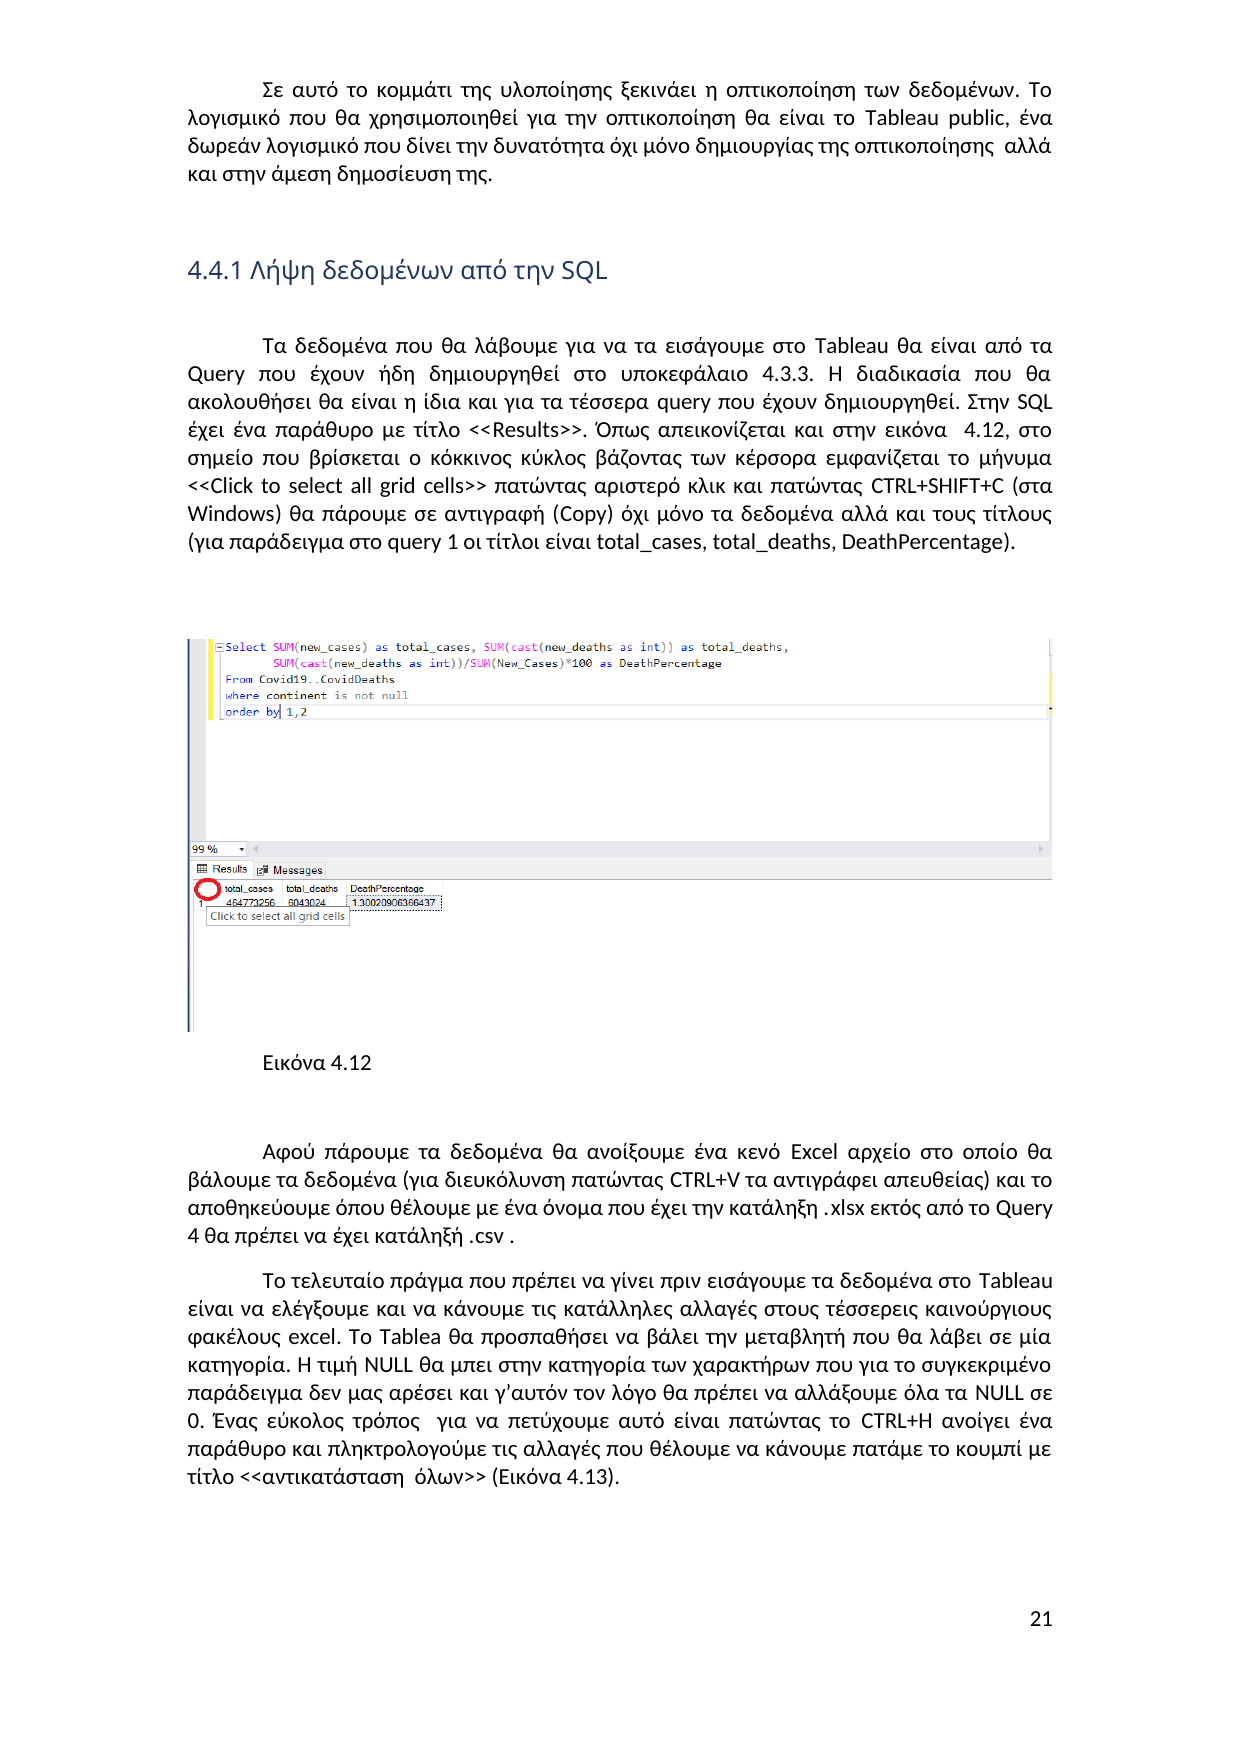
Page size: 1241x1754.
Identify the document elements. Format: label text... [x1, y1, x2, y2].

text Αφού πάρουμε τα δεδομένα θα ανοίξουμε ένα κενό Excel αρχείο στο οποίο θα βάλουμε τα δεδομένα (για διευκόλυνση πατώντας CTRL+V τα αντιγράφει απευθείας) και το αποθηκεύουμε όπου θέλουμε με ένα όνομα που έχει την κατάληξη .xlsx εκτός από το Query 4 θα πρέπει να έχει κατάληξή .csv . [187, 1137, 1053, 1249]
subtitle 4.4.1 Λήψη δεδομένων από την SQL [187, 253, 1053, 287]
text Τα δεδομένα που θα λάβουμε για να τα εισάγουμε στο Tableau θα είναι από τα Query που έχουν ήδη δημιουργηθεί στο υποκεφάλαιο 4.3.3. Η διαδικασία που θα ακολουθήσει θα είναι η ίδια και για τα τέσσερα query που έχουν δημιουργηθεί. Στην SQL έχει ένα παράθυρο με τίτλο <<Results>>. Όπως απεικονίζεται και στην εικόνα 4.12, στο σημείο που βρίσκεται ο κόκκινος κύκλος βάζοντας των κέρσορα εμφανίζεται το μήνυμα <<Click to select all grid cells>> πατώντας αριστερό κλικ και πατώντας CTRL+SHIFT+C (στα Windows) θα πάρουμε σε αντιγραφή (Copy) όχι μόνο τα δεδομένα αλλά και τους τίτλους (για παράδειγμα στο query 1 οι τίτλοι είναι total_cases, total_deaths, DeathPercentage). [187, 331, 1053, 556]
text Σε αυτό το κομμάτι της υλοποίησης ξεκινάει η οπτικοποίηση των δεδομένων. Το λογισμικό που θα χρησιμοποιηθεί για την οπτικοποίηση θα είναι το Tableau public, ένα δωρεάν λογισμικό που δίνει την δυνατότητα όχι μόνο δημιουργίας της οπτικοποίησης αλλά και στην άμεση δημοσίευση της. [187, 75, 1053, 187]
text Το τελευταίο πράγμα που πρέπει να γίνει πριν εισάγουμε τα δεδομένα στο Tableau είναι να ελέγξουμε και να κάνουμε τις κατάλληλες αλλαγές στους τέσσερεις καινούργιους φακέλους excel. Το Tablea θα προσπαθήσει να βάλει την μεταβλητή που θα λάβει σε μία κατηγορία. Η τιμή NULL θα μπει στην κατηγορία των χαρακτήρων που για το συγκεκριμένο παράδειγμα δεν μας αρέσει και γ’αυτόν τον λόγο θα πρέπει να αλλάξουμε όλα τα NULL σε 0. Ένας εύκολος τρόπος για να πετύχουμε αυτό είναι πατώντας το CTRL+H ανοίγει ένα παράθυρο και πληκτρολογούμε τις αλλαγές που θέλουμε να κάνουμε πατάμε το κουμπί με τίτλο <<αντικατάσταση όλων>> (Εικόνα 4.13). [187, 1266, 1053, 1490]
text Εικόνα 4.12 [187, 1048, 1053, 1076]
